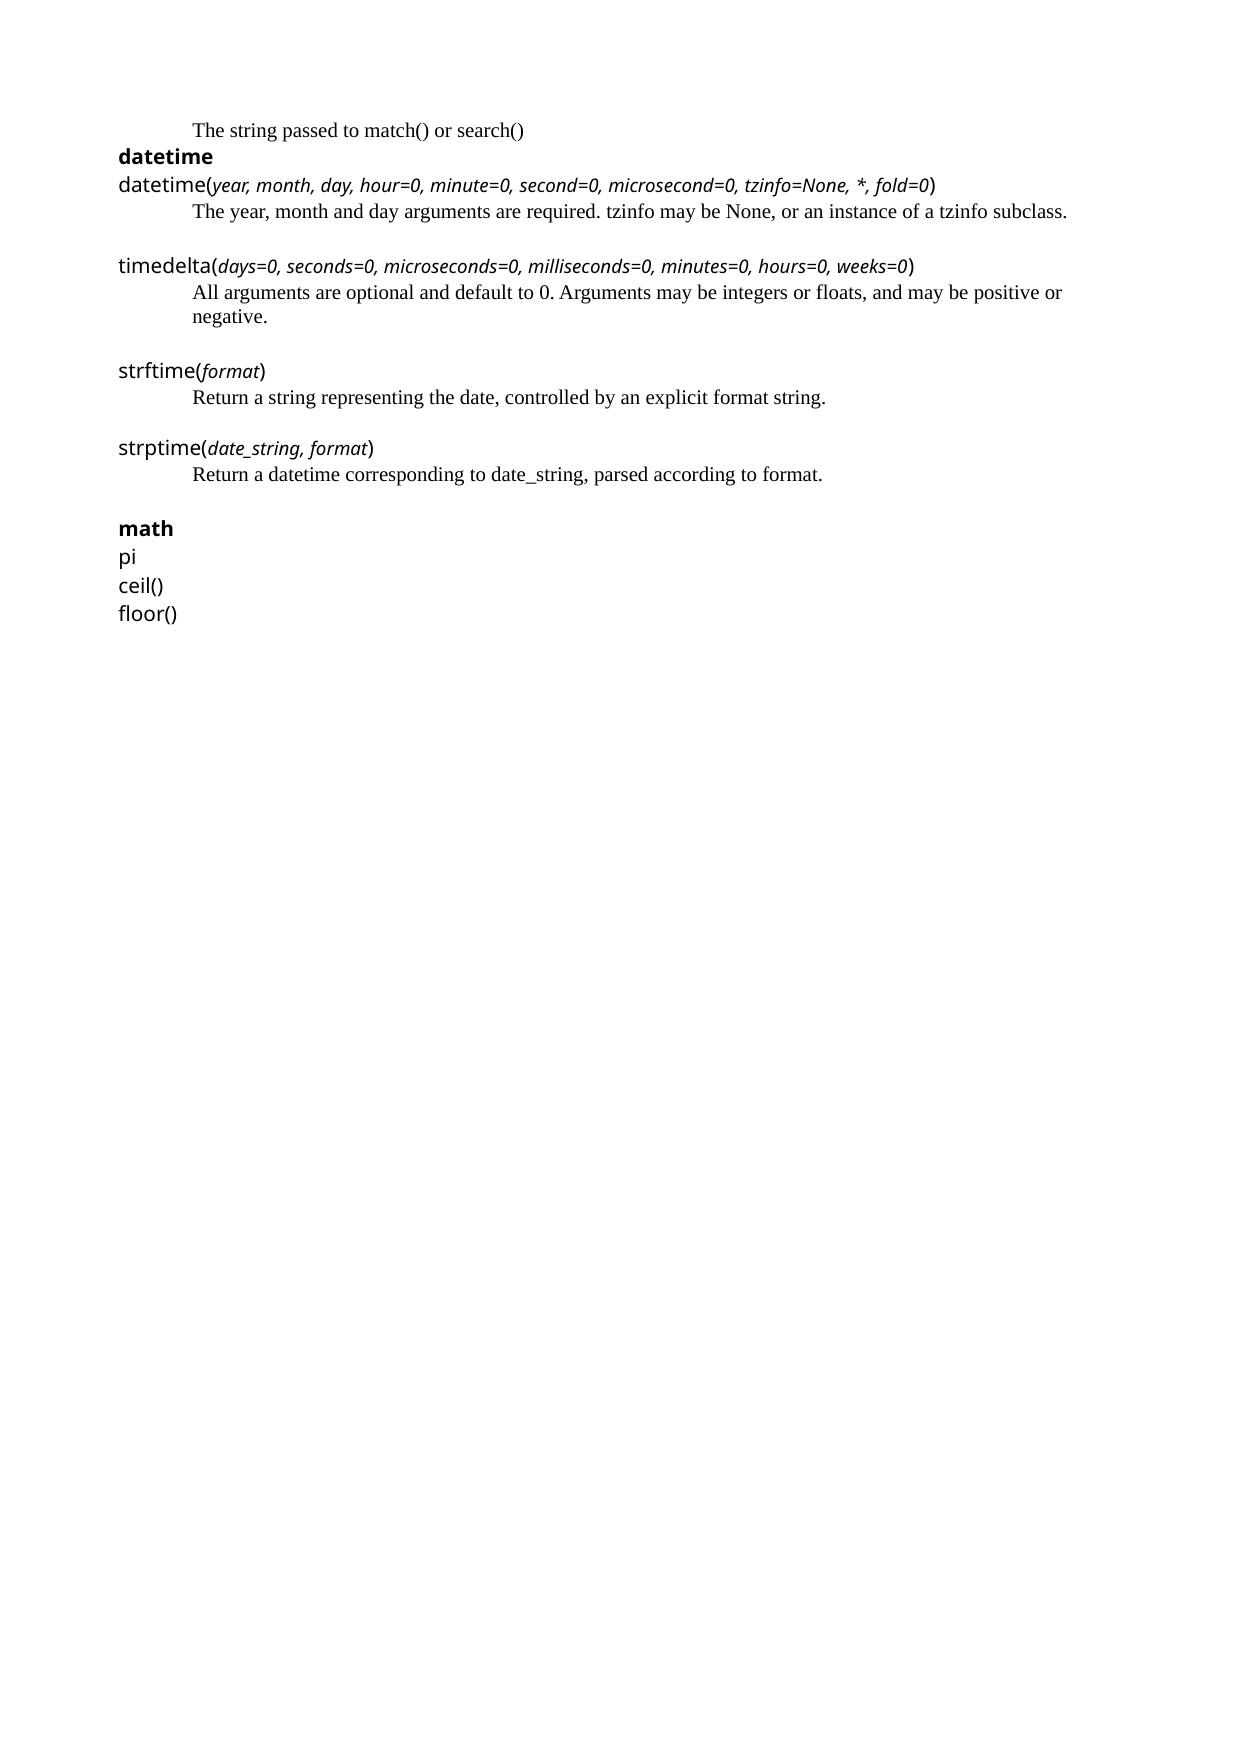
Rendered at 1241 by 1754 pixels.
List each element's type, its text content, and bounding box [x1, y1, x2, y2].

text math [118, 514, 1122, 542]
text Return a string representing the date, controlled by an explicit format string. [118, 385, 1122, 409]
text timedelta(days=0, seconds=0, microseconds=0, milliseconds=0, minutes=0, hours=0, weeks=0) [118, 252, 1122, 280]
text datetime(year, month, day, hour=0, minute=0, second=0, microsecond=0, tzinfo=None, *, fold=0) [118, 171, 1122, 199]
text The string passed to match() or search() [118, 118, 1122, 142]
text floor() [118, 599, 1122, 628]
text Return a datetime corresponding to date_string, parsed according to format. [118, 462, 1122, 486]
text strptime(date_string, format) [118, 433, 1122, 462]
text pi [118, 542, 1122, 571]
text The year, month and day arguments are required. tzinfo may be None, or an instance of a tzinfo subclass. [118, 199, 1122, 223]
text ceil() [118, 571, 1122, 599]
text strftime(format) [118, 357, 1122, 385]
text All arguments are optional and default to 0. Arguments may be integers or floats, and may be positive or negative. [118, 280, 1122, 328]
text datetime [118, 142, 1122, 171]
